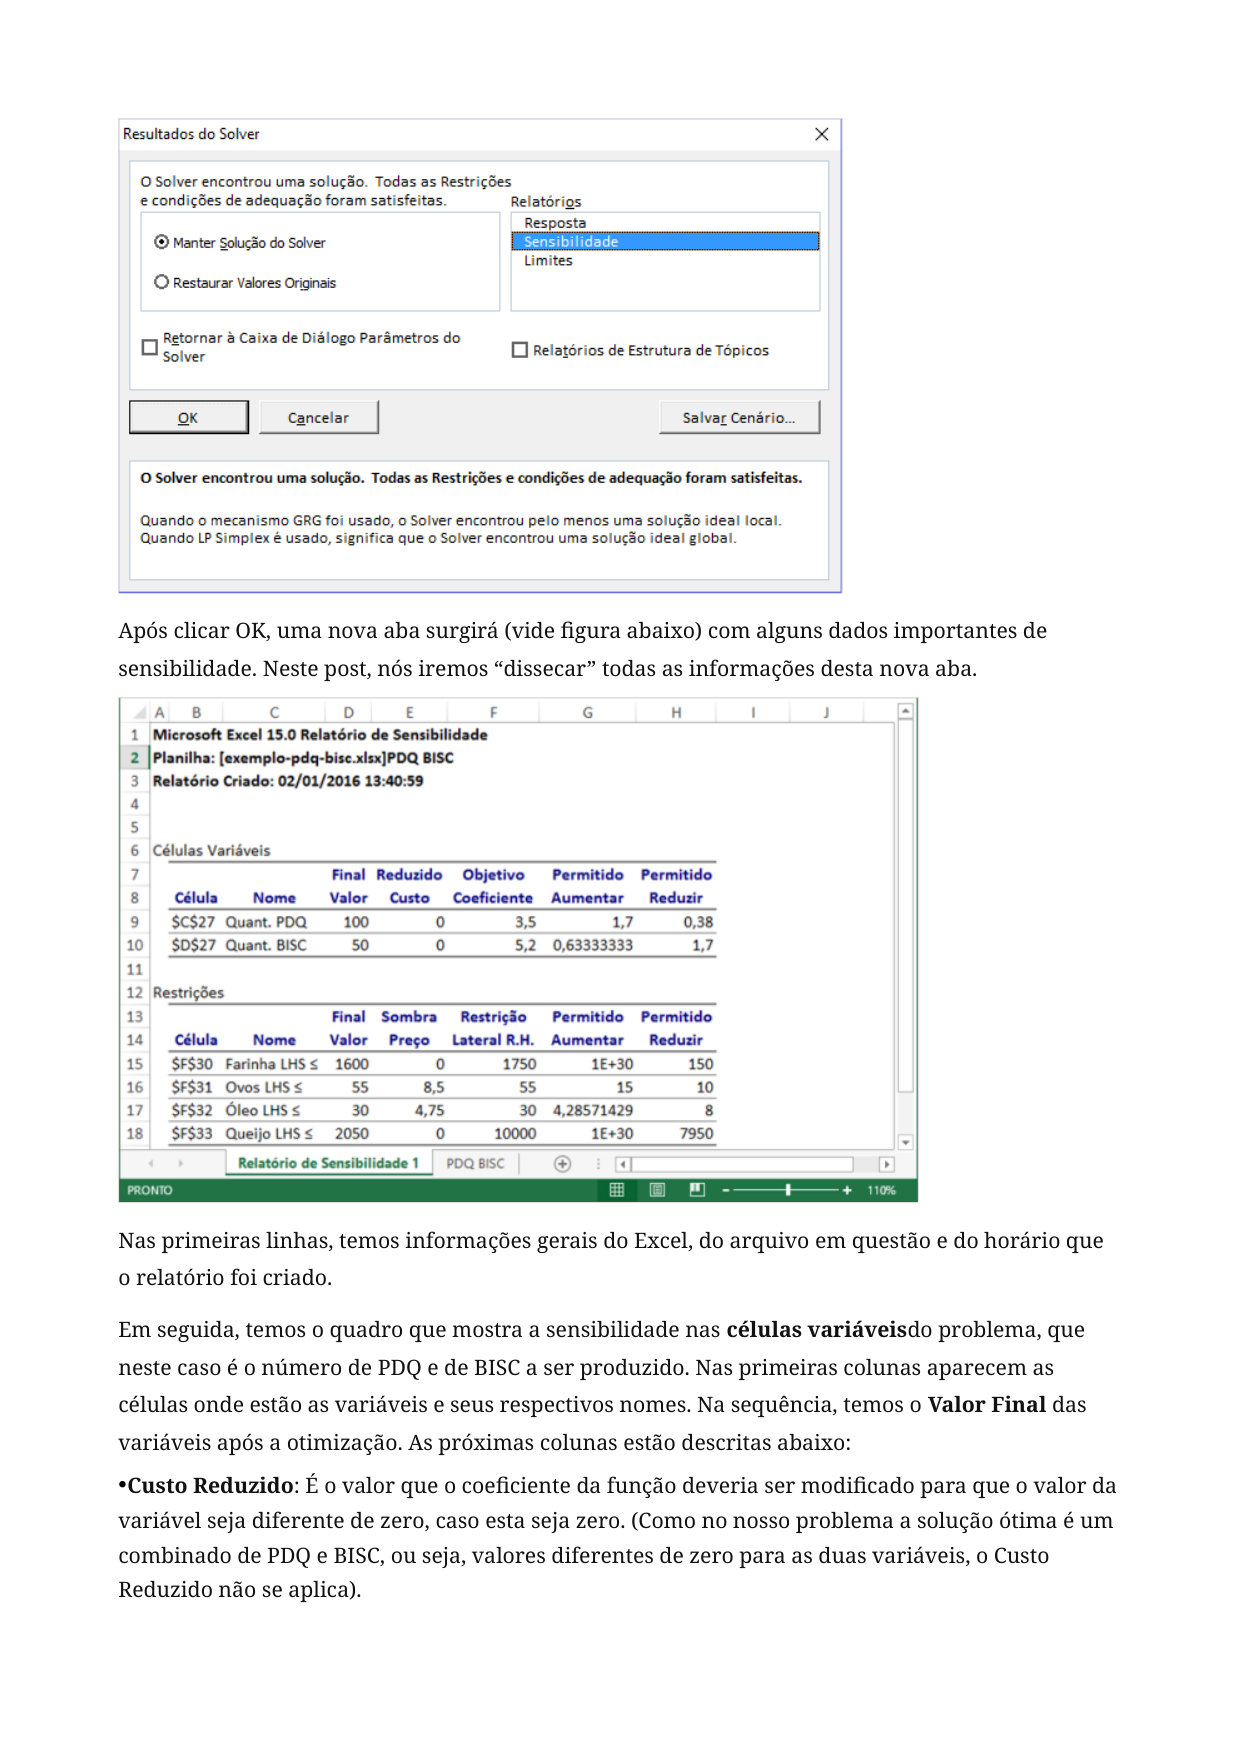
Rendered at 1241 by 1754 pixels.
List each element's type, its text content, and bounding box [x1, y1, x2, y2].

picture [119, 119, 842, 593]
text Após clicar OK, uma nova aba surgirá (vide figura abaixo) com alguns dados importantes de sensibilidade. Neste post, nós iremos “dissecar” todas as informações desta nova aba. [118, 608, 1122, 683]
text Em seguida, temos o quadro que mostra a sensibilidade nas células variáveisdo problema, que neste caso é o número de PDQ e de BISC a ser produzido. Nas primeiras colunas aparecem as células onde estão as variáveis e seus respectivos nomes. Na sequência, temos o Valor Final das variáveis após a otimização. As próximas colunas estão descritas abaixo: [118, 1306, 1122, 1456]
picture [119, 698, 918, 1202]
list Custo Reduzido: É o valor que o coeficiente da função deveria ser modificado para que o valor da variável seja diferente de zero, caso esta seja zero. (Como no nosso problema a solução ótima é um combinado de PDQ e BISC, ou seja, valores diferentes de zero para as duas variáveis, o Custo Reduzido não se aplica). [118, 1471, 1122, 1604]
text Nas primeiras linhas, temos informações gerais do Excel, do arquivo em questão e do horário que o relatório foi criado. [118, 1217, 1122, 1292]
